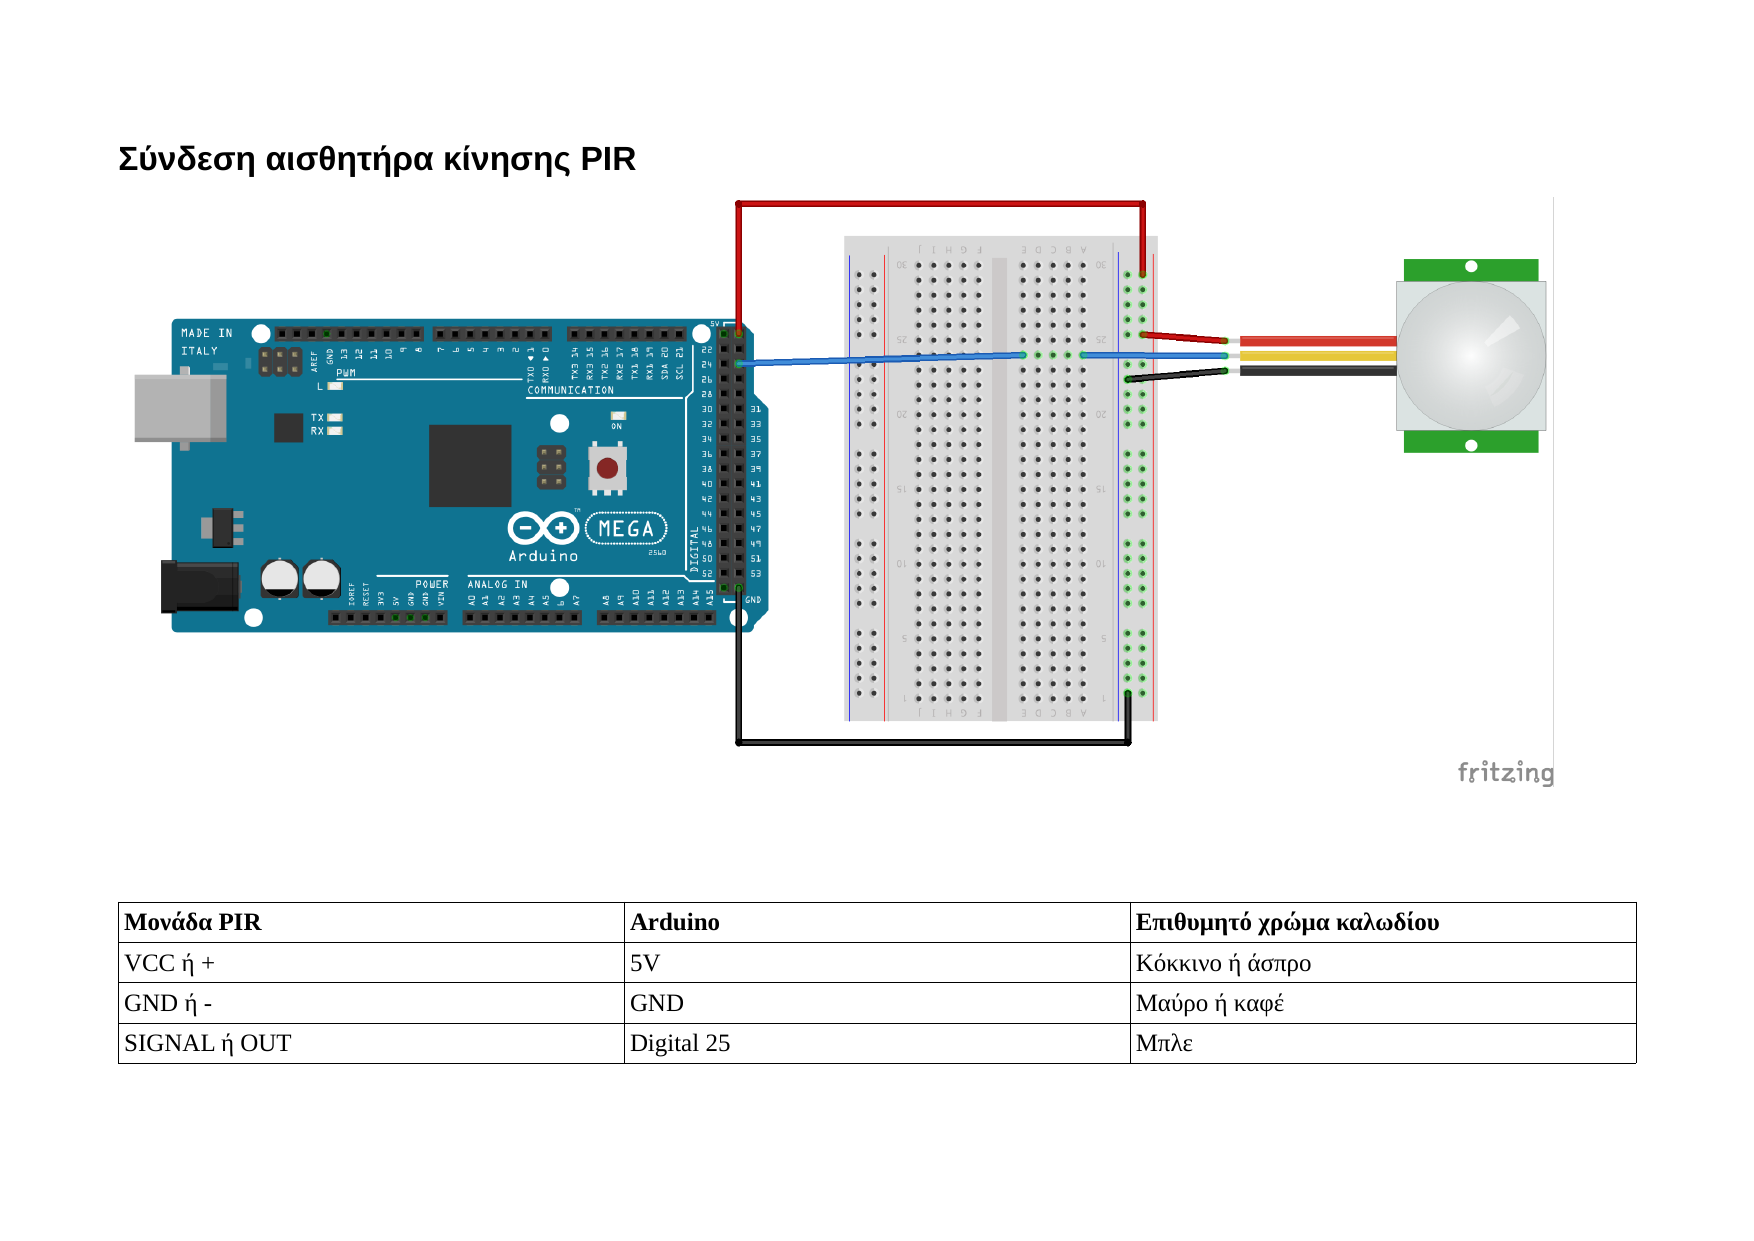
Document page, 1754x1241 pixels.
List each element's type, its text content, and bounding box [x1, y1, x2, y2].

table_cell Digital 25 [625, 1024, 1130, 1063]
subtitle Σύνδεση αισθητήρα κίνησης PIR [118, 139, 1636, 178]
table_cell 5V [625, 943, 1130, 982]
table_cell Μπλε [1131, 1024, 1636, 1063]
table_header Επιθυμητό χρώμα καλωδίου [1131, 903, 1636, 942]
table_cell SIGNAL ή OUT [119, 1024, 624, 1063]
table_cell Κόκκινο ή άσπρο [1131, 943, 1636, 982]
table_cell VCC ή + [119, 943, 624, 982]
table_cell Μαύρο ή καφέ [1131, 983, 1636, 1022]
table_cell GND ή - [119, 983, 624, 1022]
table_cell GND [625, 983, 1130, 1022]
table_header Μονάδα PIR [119, 903, 624, 942]
picture [134, 197, 1554, 787]
table_header Arduino [625, 903, 1130, 942]
